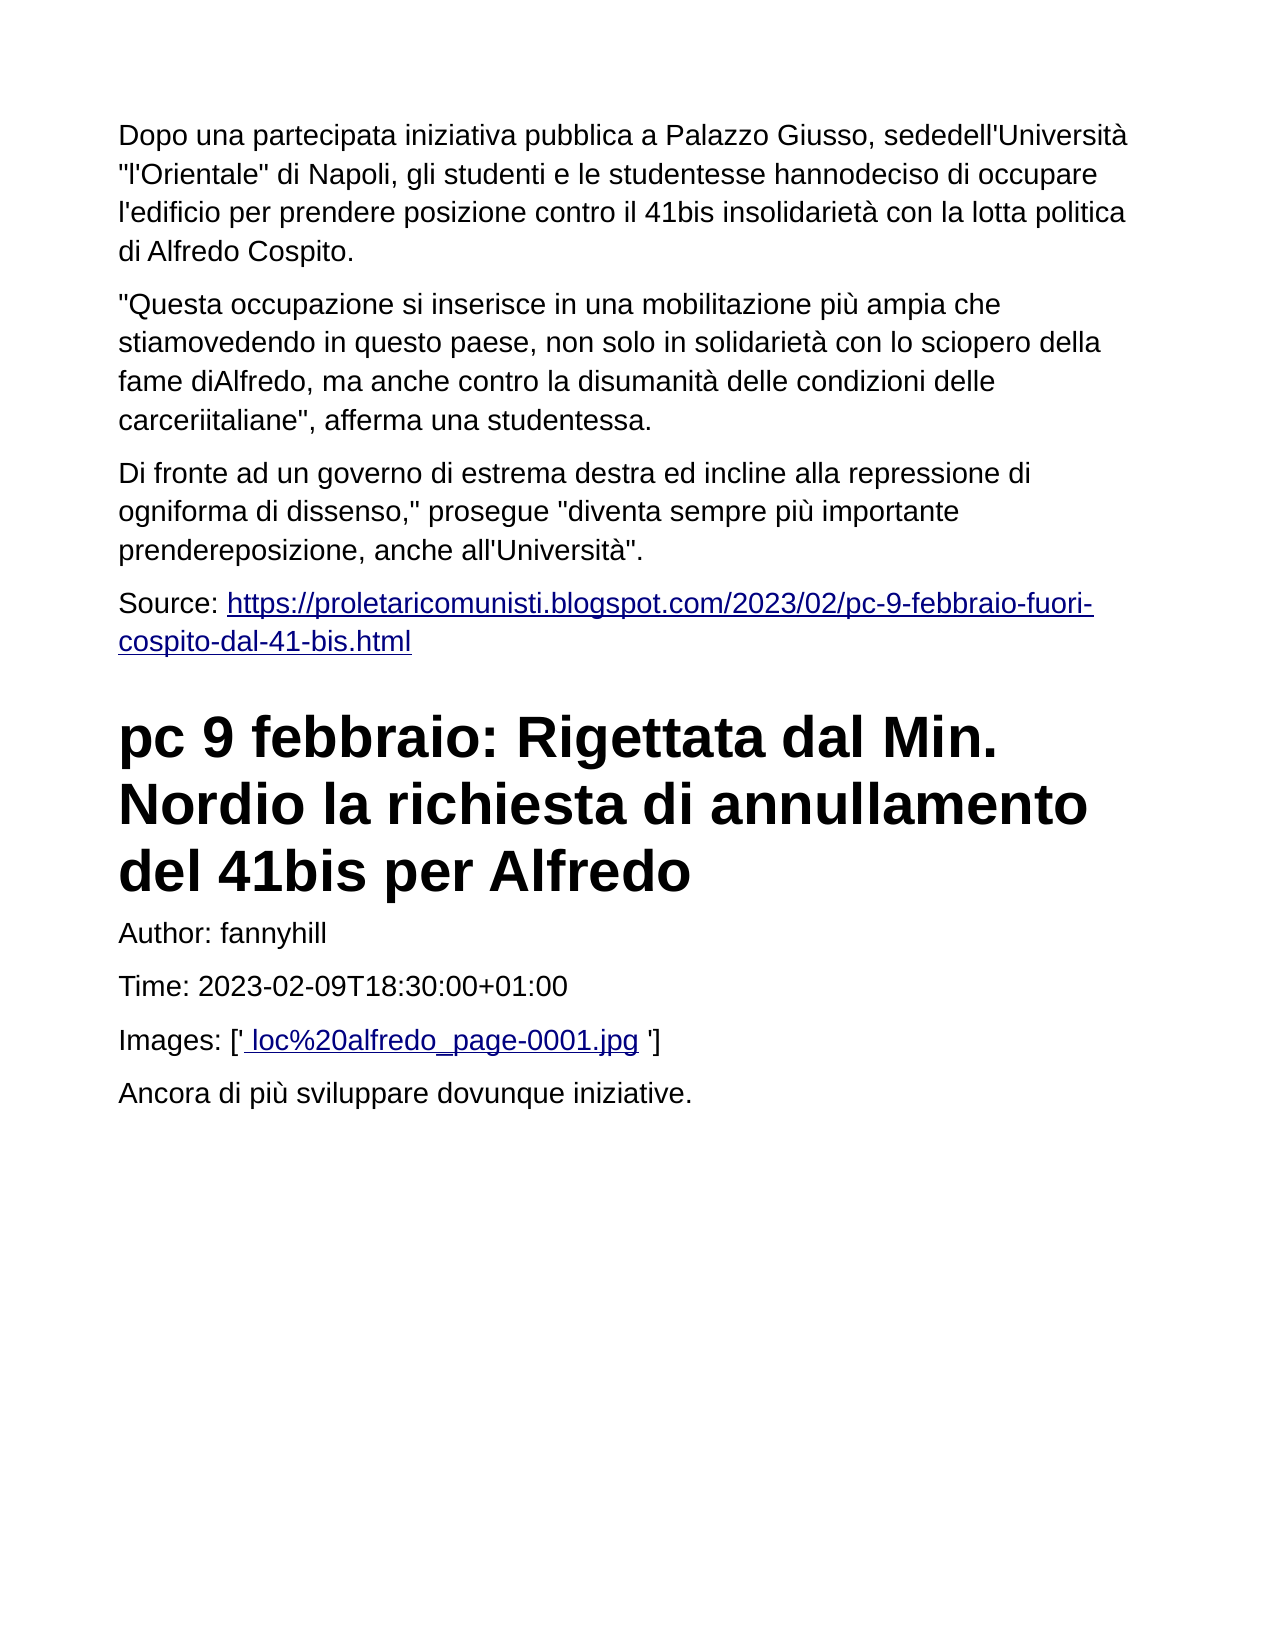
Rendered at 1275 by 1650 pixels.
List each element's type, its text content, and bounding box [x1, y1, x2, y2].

text Dopo una partecipata iniziativa pubblica a Palazzo Giusso, sededell'Università "l'Orientale" di Napoli, gli studenti e le studentesse hannodeciso di occupare l'edificio per prendere posizione contro il 41bis insolidarietà con la lotta politica di Alfredo Cospito. [118, 118, 1157, 267]
text Author: fannyhill [118, 916, 1157, 950]
subtitle pc 9 febbraio: Rigettata dal Min. Nordio la richiesta di annullamento del 41bis per Alfredo [118, 702, 1157, 904]
text Ancora di più sviluppare dovunque iniziative. [118, 1076, 1157, 1109]
text Source: https://proletaricomunisti.blogspot.com/2023/02/pc-9-febbraio-fuori-cospito-dal-41-bis.html [118, 586, 1157, 658]
text Images: [' loc%20alfredo_page-0001.jpg '] [118, 1022, 1157, 1056]
text "Questa occupazione si inserisce in una mobilitazione più ampia che stiamovedendo in questo paese, non solo in solidarietà con lo sciopero della fame diAlfredo, ma anche contro la disumanità delle condizioni delle carceriitaliane", afferma una studentessa. [118, 287, 1157, 436]
text Time: 2023-02-09T18:30:00+01:00 [118, 969, 1157, 1003]
text Di fronte ad un governo di estrema destra ed incline alla repressione di ogniforma di dissenso," prosegue "diventa sempre più importante prendereposizione, anche all'Università". [118, 456, 1157, 566]
